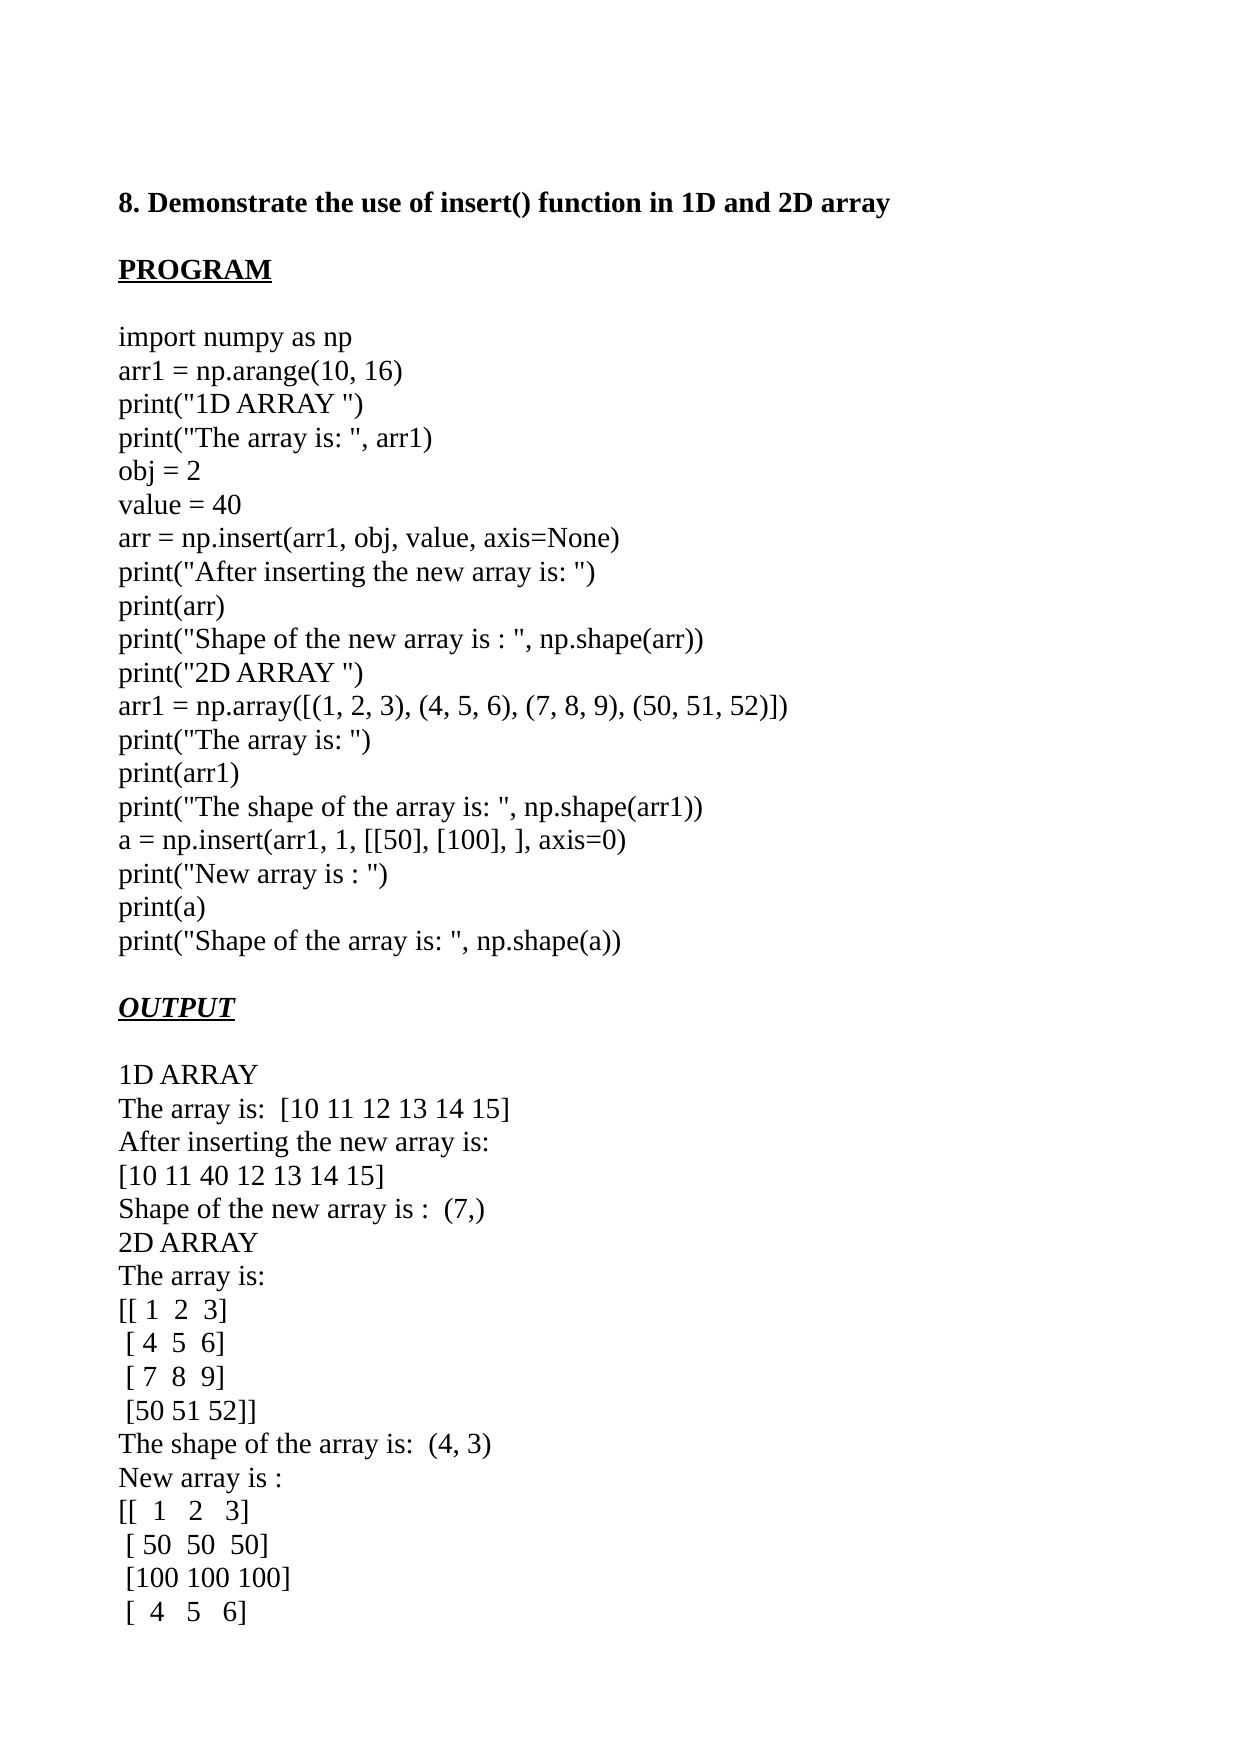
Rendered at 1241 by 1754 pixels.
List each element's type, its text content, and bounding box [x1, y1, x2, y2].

text [ 4 5 6] [118, 1594, 1122, 1627]
text After inserting the new array is: [118, 1124, 1122, 1158]
text Shape of the new array is : (7,) [118, 1191, 1122, 1225]
text PROGRAM [118, 252, 1122, 286]
text obj = 2 [118, 453, 1122, 487]
text New array is : [118, 1460, 1122, 1493]
text [100 100 100] [118, 1560, 1122, 1594]
text print("Shape of the array is: ", np.shape(a)) [118, 923, 1122, 957]
text The shape of the array is: (4, 3) [118, 1426, 1122, 1460]
text print("After inserting the new array is: ") [118, 554, 1122, 588]
text The array is: [118, 1258, 1122, 1292]
text 1D ARRAY [118, 1057, 1122, 1091]
text [ 50 50 50] [118, 1527, 1122, 1560]
text print("Shape of the new array is : ", np.shape(arr)) [118, 621, 1122, 655]
text a = np.insert(arr1, 1, [[50], [100], ], axis=0) [118, 822, 1122, 856]
text The array is: [10 11 12 13 14 15] [118, 1091, 1122, 1124]
text [[ 1 2 3] [118, 1493, 1122, 1527]
text [10 11 40 12 13 14 15] [118, 1158, 1122, 1191]
text print("2D ARRAY ") [118, 655, 1122, 688]
text print("The array is: ") [118, 722, 1122, 755]
text 8. Demonstrate the use of insert() function in 1D and 2D array [118, 185, 1122, 219]
text print("The shape of the array is: ", np.shape(arr1)) [118, 789, 1122, 822]
text 2D ARRAY [118, 1225, 1122, 1258]
text [50 51 52]] [118, 1393, 1122, 1426]
text print("1D ARRAY ") [118, 386, 1122, 420]
text [ 4 5 6] [118, 1326, 1122, 1359]
text print(a) [118, 889, 1122, 923]
text print(arr) [118, 588, 1122, 621]
text print("New array is : ") [118, 856, 1122, 889]
text arr = np.insert(arr1, obj, value, axis=None) [118, 521, 1122, 554]
text OUTPUT [118, 990, 1122, 1024]
text [[ 1 2 3] [118, 1292, 1122, 1326]
text arr1 = np.array([(1, 2, 3), (4, 5, 6), (7, 8, 9), (50, 51, 52)]) [118, 688, 1122, 722]
text print(arr1) [118, 755, 1122, 789]
text value = 40 [118, 487, 1122, 521]
text [ 7 8 9] [118, 1359, 1122, 1393]
text import numpy as np [118, 319, 1122, 353]
text arr1 = np.arange(10, 16) [118, 353, 1122, 386]
text print("The array is: ", arr1) [118, 420, 1122, 453]
